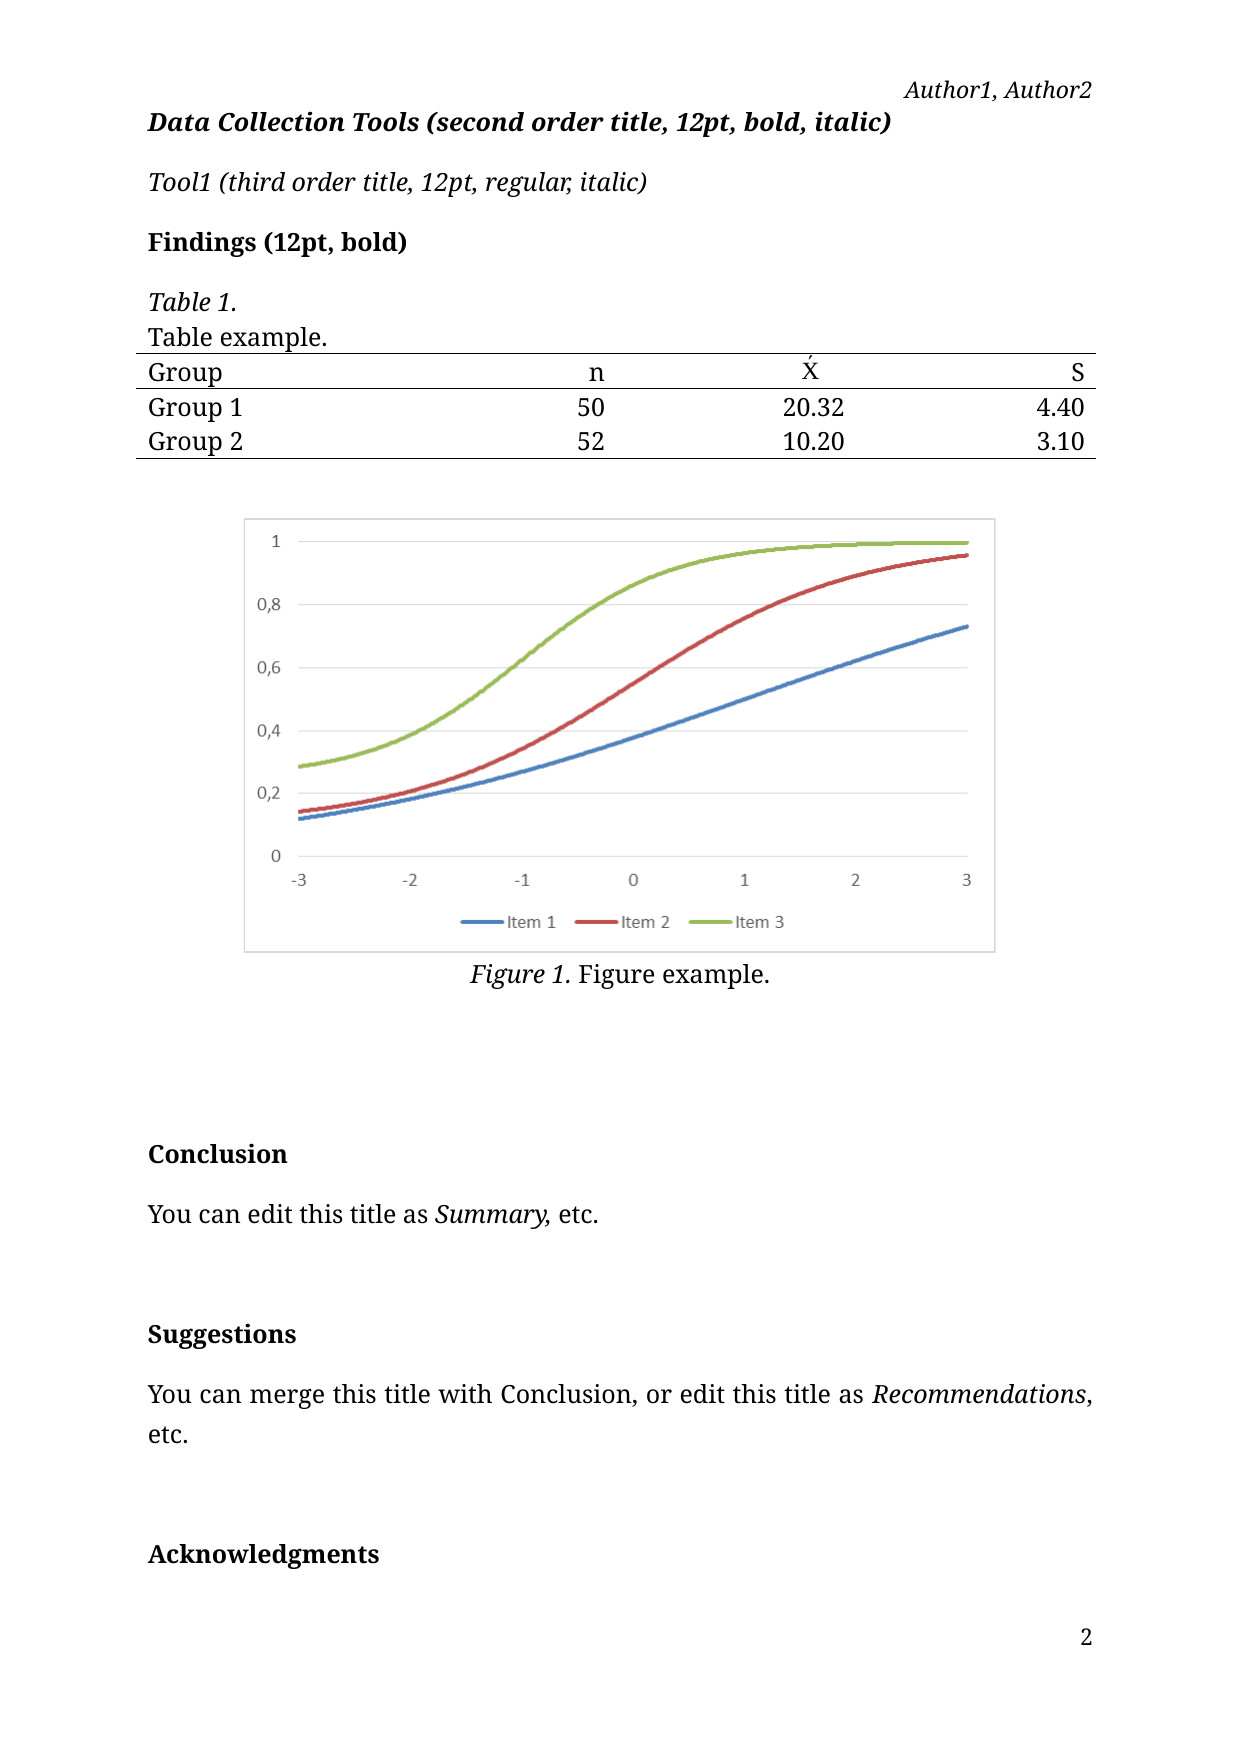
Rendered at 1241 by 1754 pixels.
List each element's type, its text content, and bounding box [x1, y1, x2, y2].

table_header [616, 354, 856, 388]
table_cell Group 1 [136, 389, 376, 423]
table_cell 3.10 [856, 424, 1096, 457]
table_cell 50 [376, 389, 616, 423]
text Figure 1. Figure example. [148, 957, 1092, 991]
text Findings (12pt, bold) [148, 225, 1092, 259]
table_header Group [136, 354, 376, 388]
text Tool1 (third order title, 12pt, regular, italic) [148, 165, 1092, 199]
text Acknowledgments [148, 1536, 1092, 1570]
table_header S [856, 354, 1096, 388]
text Data Collection Tools (second order title, 12pt, bold, italic) [148, 105, 1092, 139]
text You can merge this title with Conclusion, or edit this title as Recommendations, etc. [148, 1377, 1092, 1450]
text Suggestions [148, 1317, 1092, 1351]
text You can edit this title as Summary, etc. [148, 1197, 1092, 1231]
table_cell 4.40 [856, 389, 1096, 423]
table_cell 20.32 [616, 389, 856, 423]
text Table example. [148, 319, 1092, 353]
text Table 1. [148, 285, 1092, 319]
picture [243, 518, 996, 953]
text Conclusion [148, 1137, 1092, 1171]
table_cell Group 2 [136, 424, 376, 457]
table_header n [376, 354, 616, 388]
table_cell 52 [376, 424, 616, 457]
table_cell 10.20 [616, 424, 856, 457]
